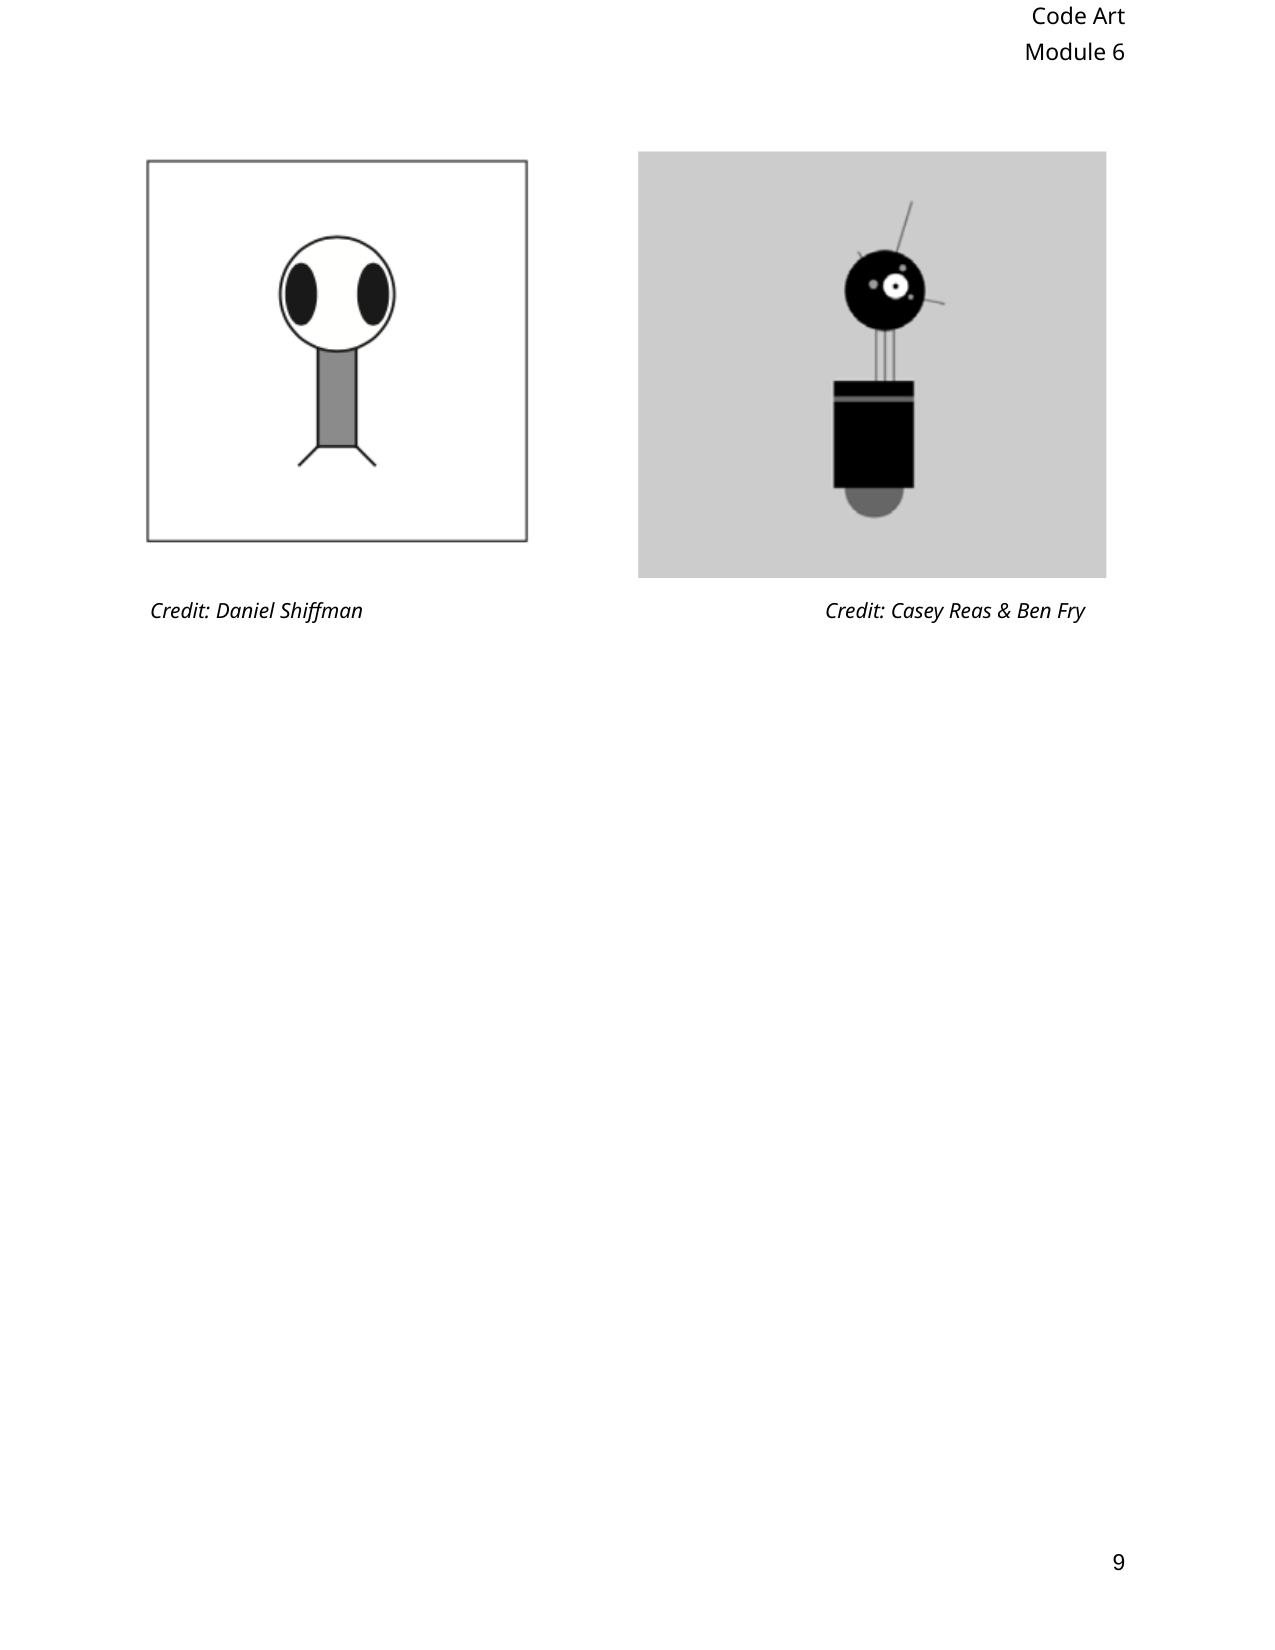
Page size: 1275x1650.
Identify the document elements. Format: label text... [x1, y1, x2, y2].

text Credit: Daniel Shiffman Credit: Casey Reas & Ben Fry [150, 150, 1125, 624]
picture [637, 150, 1107, 578]
picture [134, 150, 547, 549]
